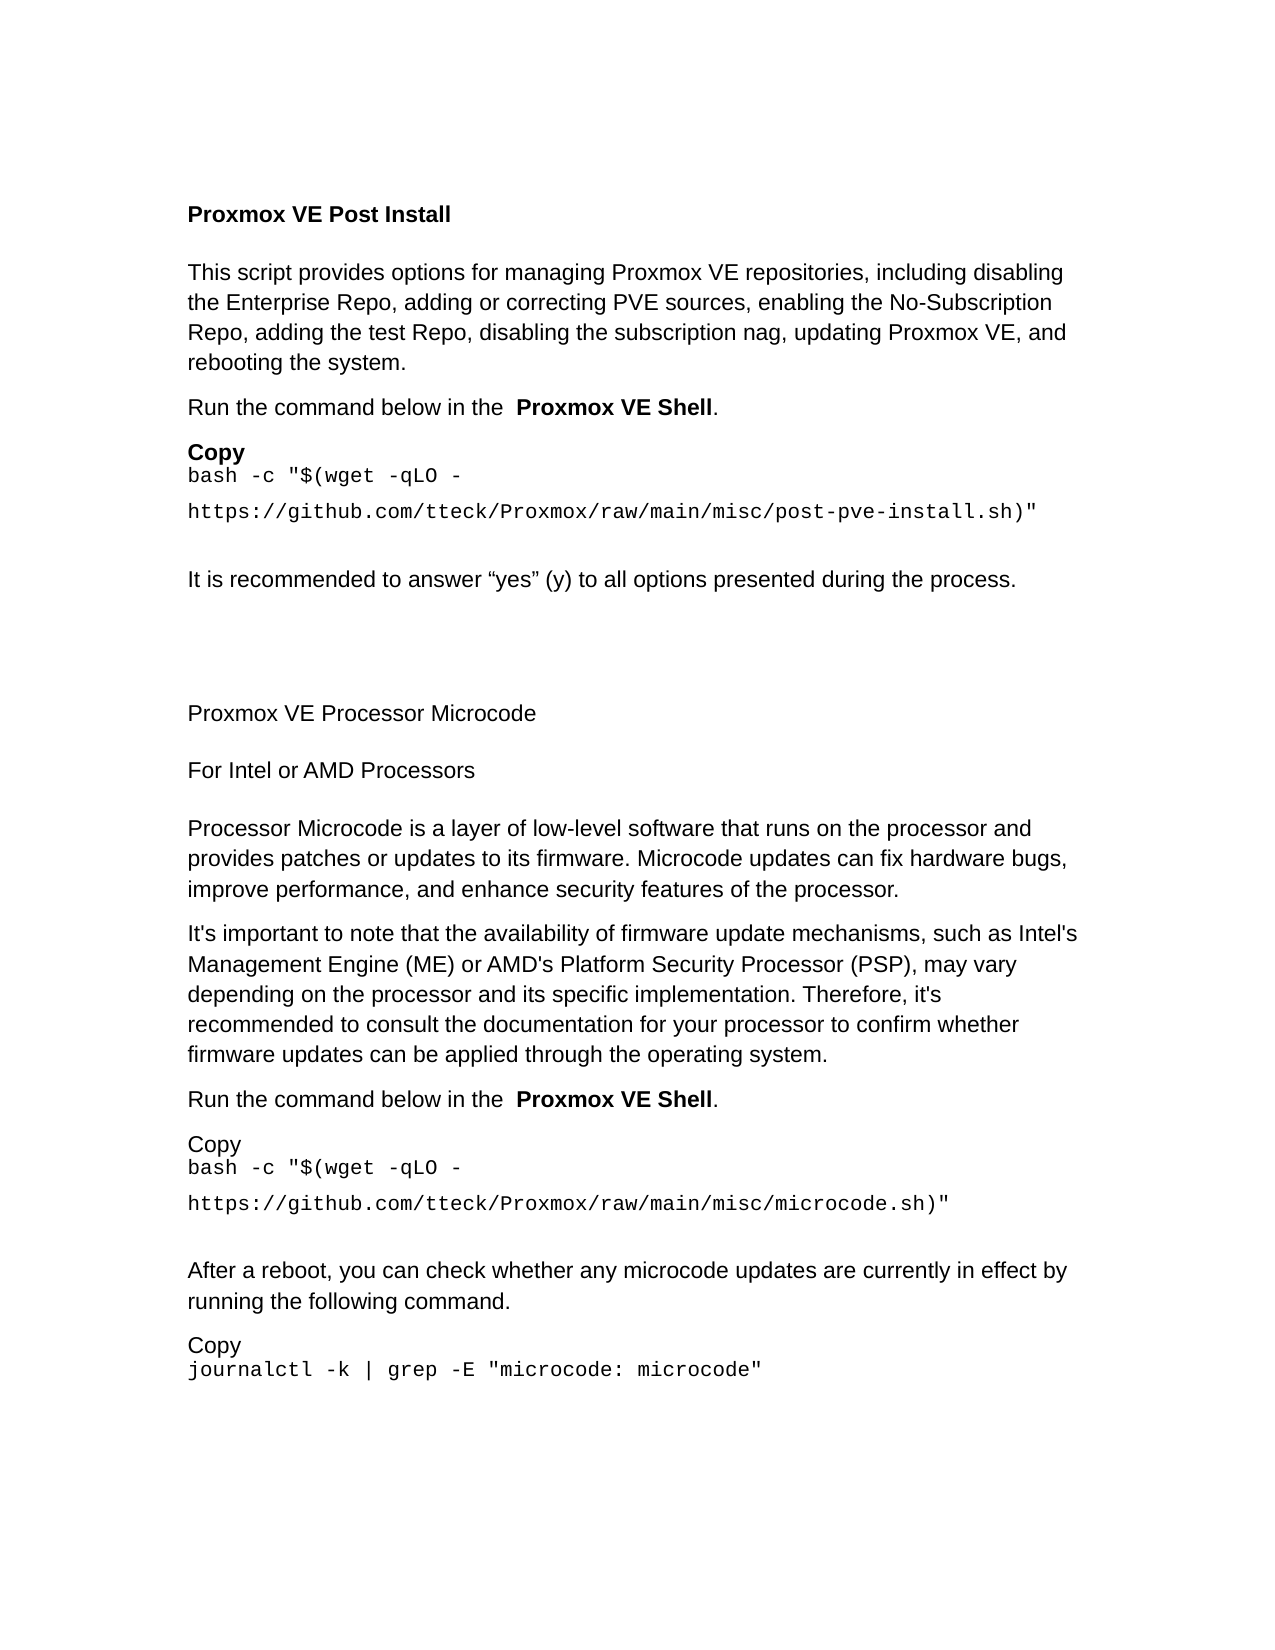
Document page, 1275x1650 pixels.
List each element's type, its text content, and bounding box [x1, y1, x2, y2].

text It is recommended to answer “yes” (y) to all options presented during the process. [187, 566, 1087, 592]
text Proxmox VE Processor Microcode [187, 700, 1087, 726]
text After a reboot, you can check whether any microcode updates are currently in effect by running the following command. [187, 1257, 1087, 1314]
text Copy [187, 1332, 1087, 1359]
text Run the command below in the Proxmox VE Shell. [187, 394, 1087, 420]
text Processor Microcode is a layer of low-level software that runs on the processor and provides patches or updates to its firmware. Microcode updates can fix hardware bugs, improve performance, and enhance security features of the processor. [187, 815, 1087, 902]
text bash -c "$(wget -qLO - https://github.com/tteck/Proxmox/raw/main/misc/post-pve-install.sh)" [187, 465, 1087, 524]
text Run the command below in the Proxmox VE Shell. [187, 1086, 1087, 1112]
text Copy [187, 1131, 1087, 1157]
text This script provides options for managing Proxmox VE repositories, including disabling the Enterprise Repo, adding or correcting PVE sources, enabling the No-Subscription Repo, adding the test Repo, disabling the subscription nag, updating Proxmox VE, and rebooting the system. [187, 259, 1087, 376]
text Proxmox VE Post Install [187, 201, 1087, 227]
text bash -c "$(wget -qLO - https://github.com/tteck/Proxmox/raw/main/misc/microcode.sh)" [187, 1157, 1087, 1216]
text For Intel or AMD Processors [187, 757, 1087, 784]
text It's important to note that the availability of firmware update mechanisms, such as Intel's Management Engine (ME) or AMD's Platform Security Processor (PSP), may vary depending on the processor and its specific implementation. Therefore, it's recommended to consult the documentation for your processor to confirm whether firmware updates can be applied through the operating system. [187, 920, 1087, 1067]
text journalctl -k | grep -E "microcode: microcode" [187, 1359, 1087, 1382]
text Copy [187, 439, 1087, 465]
